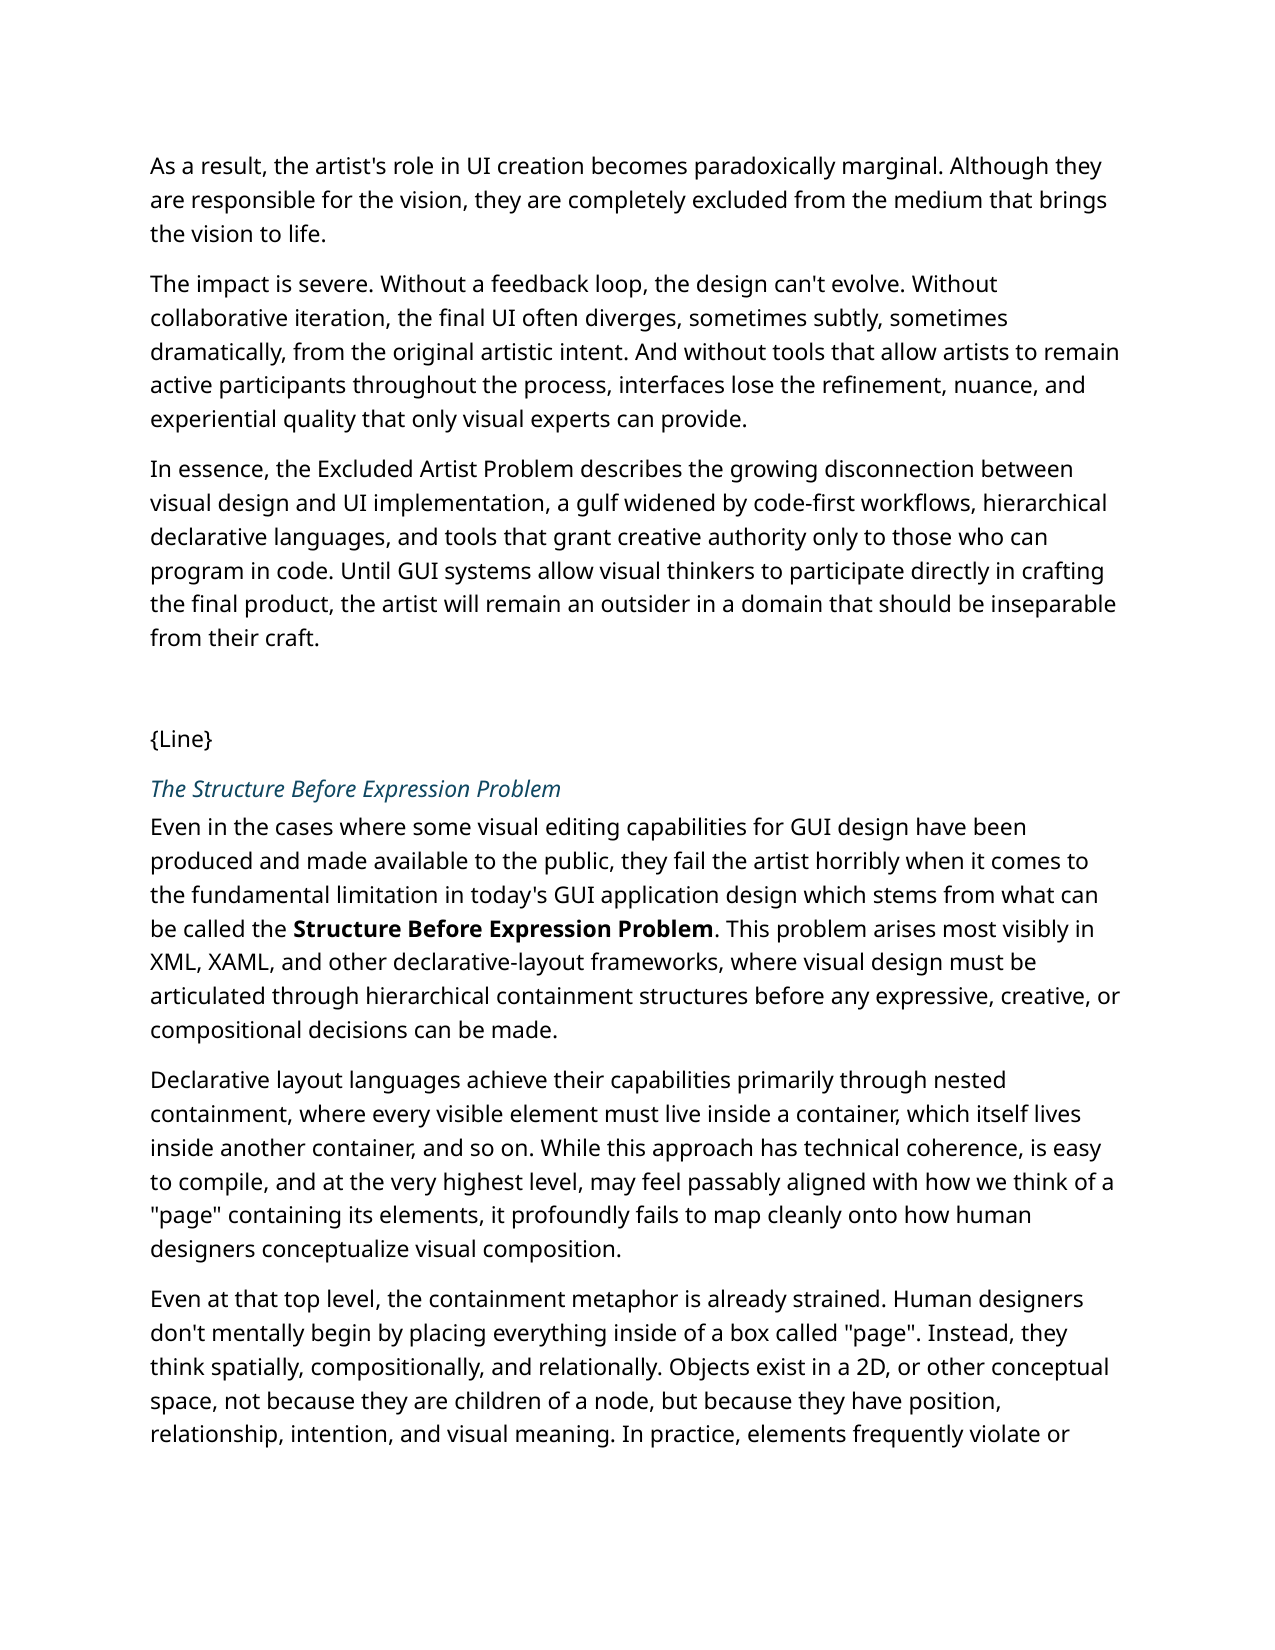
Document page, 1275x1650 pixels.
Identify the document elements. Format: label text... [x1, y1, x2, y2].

text The impact is severe. Without a feedback loop, the design can't evolve. Without collaborative iteration, the final UI often diverges, sometimes subtly, sometimes dramatically, from the original artistic intent. And without tools that allow artists to remain active participants throughout the process, interfaces lose the refinement, nuance, and experiential quality that only visual experts can provide. [150, 268, 1125, 434]
text {Line} [150, 723, 1125, 754]
subtitle The Structure Before Expression Problem [150, 773, 1125, 804]
text Declarative layout languages achieve their capabilities primarily through nested containment, where every visible element must live inside a container, which itself lives inside another container, and so on. While this approach has technical coherence, is easy to compile, and at the very highest level, may feel passably aligned with how we think of a "page" containing its elements, it profoundly fails to map cleanly onto how human designers conceptualize visual composition. [150, 1064, 1125, 1264]
text Even in the cases where some visual editing capabilities for GUI design have been produced and made available to the public, they fail the artist horribly when it comes to the fundamental limitation in today's GUI application design which stems from what can be called the Structure Before Expression Problem. This problem arises most visibly in XML, XAML, and other declarative-layout frameworks, where visual design must be articulated through hierarchical containment structures before any expressive, creative, or compositional decisions can be made. [150, 811, 1125, 1045]
text As a result, the artist's role in UI creation becomes paradoxically marginal. Although they are responsible for the vision, they are completely excluded from the medium that brings the vision to life. [150, 150, 1125, 249]
text In essence, the Excluded Artist Problem describes the growing disconnection between visual design and UI implementation, a gulf widened by code-first workflows, hierarchical declarative languages, and tools that grant creative authority only to those who can program in code. Until GUI systems allow visual thinkers to participate directly in crafting the final product, the artist will remain an outsider in a domain that should be inseparable from their craft. [150, 453, 1125, 653]
text Even at that top level, the containment metaphor is already strained. Human designers don't mentally begin by placing everything inside of a box called "page". Instead, they think spatially, compositionally, and relationally. Objects exist in a 2D, or other conceptual space, not because they are children of a node, but because they have position, relationship, intention, and visual meaning. In practice, elements frequently violate or [150, 1283, 1125, 1449]
